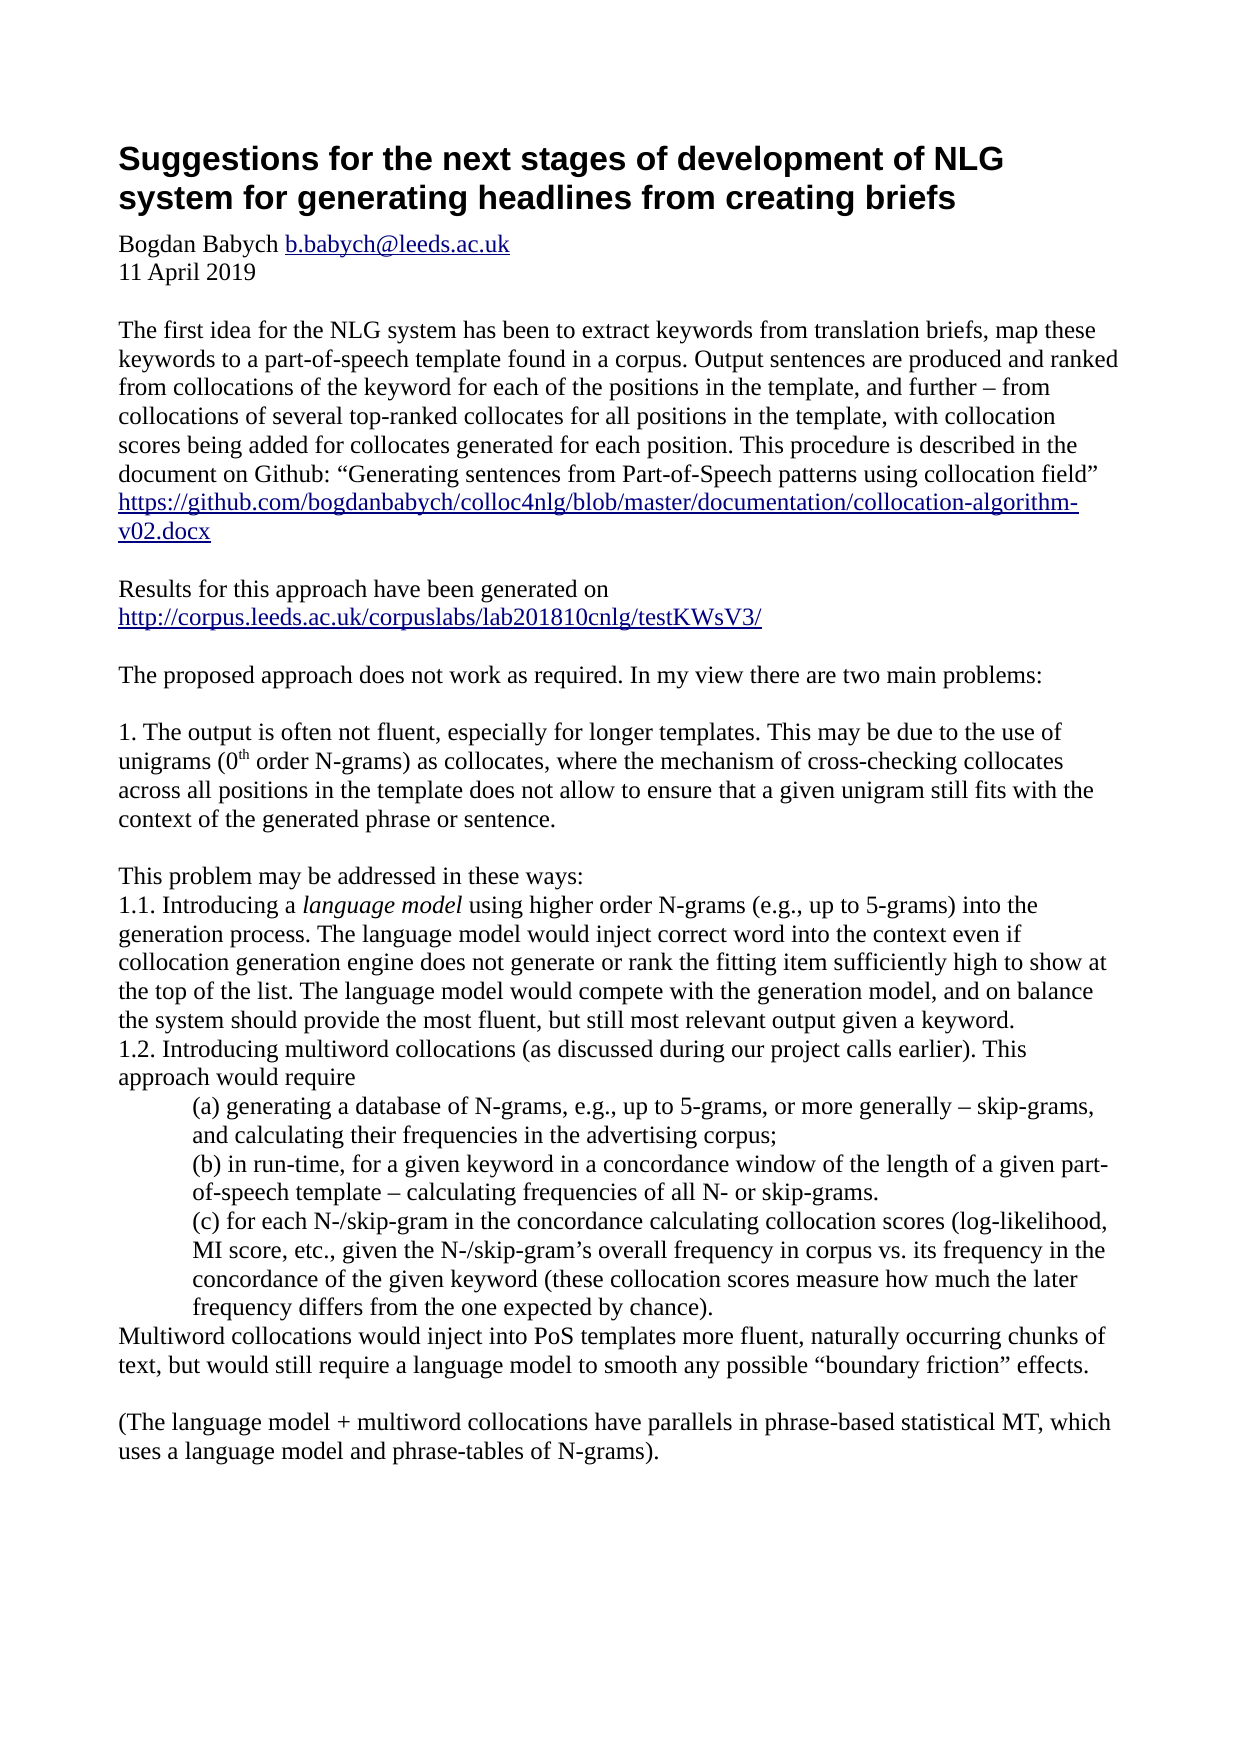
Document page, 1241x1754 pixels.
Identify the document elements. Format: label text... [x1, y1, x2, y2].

text Bogdan Babych b.babych@leeds.ac.uk [118, 229, 1122, 257]
text The proposed approach does not work as required. In my view there are two main problems: [118, 660, 1122, 689]
text The first idea for the NLG system has been to extract keywords from translation briefs, map these keywords to a part-of-speech template found in a corpus. Output sentences are produced and ranked from collocations of the keyword for each of the positions in the template, and further – from collocations of several top-ranked collocates for all positions in the template, with collocation scores being added for collocates generated for each position. This procedure is described in the document on Github: “Generating sentences from Part-of-Speech patterns using collocation field” https://github.com/bogdanbabych/colloc4nlg/blob/master/documentation/collocation-algorithm-v02.docx [118, 315, 1122, 545]
text 1.2. Introducing multiword collocations (as discussed during our project calls earlier). This approach would require [118, 1034, 1122, 1091]
text 1. The output is often not fluent, especially for longer templates. This may be due to the use of unigrams (0th order N-grams) as collocates, where the mechanism of cross-checking collocates across all positions in the template does not allow to ensure that a given unigram still fits with the context of the generated phrase or sentence. [118, 717, 1122, 832]
text (a) generating a database of N-grams, e.g., up to 5-grams, or more generally – skip-grams, and calculating their frequencies in the advertising corpus; [192, 1091, 1122, 1149]
subtitle Suggestions for the next stages of development of NLG system for generating headlines from creating briefs [118, 139, 1122, 216]
text Results for this approach have been generated on http://corpus.leeds.ac.uk/corpuslabs/lab201810cnlg/testKWsV3/ [118, 574, 1122, 631]
text (c) for each N-/skip-gram in the concordance calculating collocation scores (log-likelihood, MI score, etc., given the N-/skip-gram’s overall frequency in corpus vs. its frequency in the concordance of the given keyword (these collocation scores measure how much the later frequency differs from the one expected by chance). [192, 1206, 1122, 1321]
text (The language model + multiword collocations have parallels in phrase-based statistical MT, which uses a language model and phrase-tables of N-grams). [118, 1407, 1122, 1465]
text Multiword collocations would inject into PoS templates more fluent, naturally occurring chunks of text, but would still require a language model to smooth any possible “boundary friction” effects. [118, 1321, 1122, 1379]
text (b) in run-time, for a given keyword in a concordance window of the length of a given part-of-speech template – calculating frequencies of all N- or skip-grams. [192, 1149, 1122, 1206]
text This problem may be addressed in these ways: [118, 861, 1122, 890]
text 11 April 2019 [118, 257, 1122, 286]
text 1.1. Introducing a language model using higher order N-grams (e.g., up to 5-grams) into the generation process. The language model would inject correct word into the context even if collocation generation engine does not generate or rank the fitting item sufficiently high to show at the top of the list. The language model would compete with the generation model, and on balance the system should provide the most fluent, but still most relevant output given a keyword. [118, 890, 1122, 1034]
